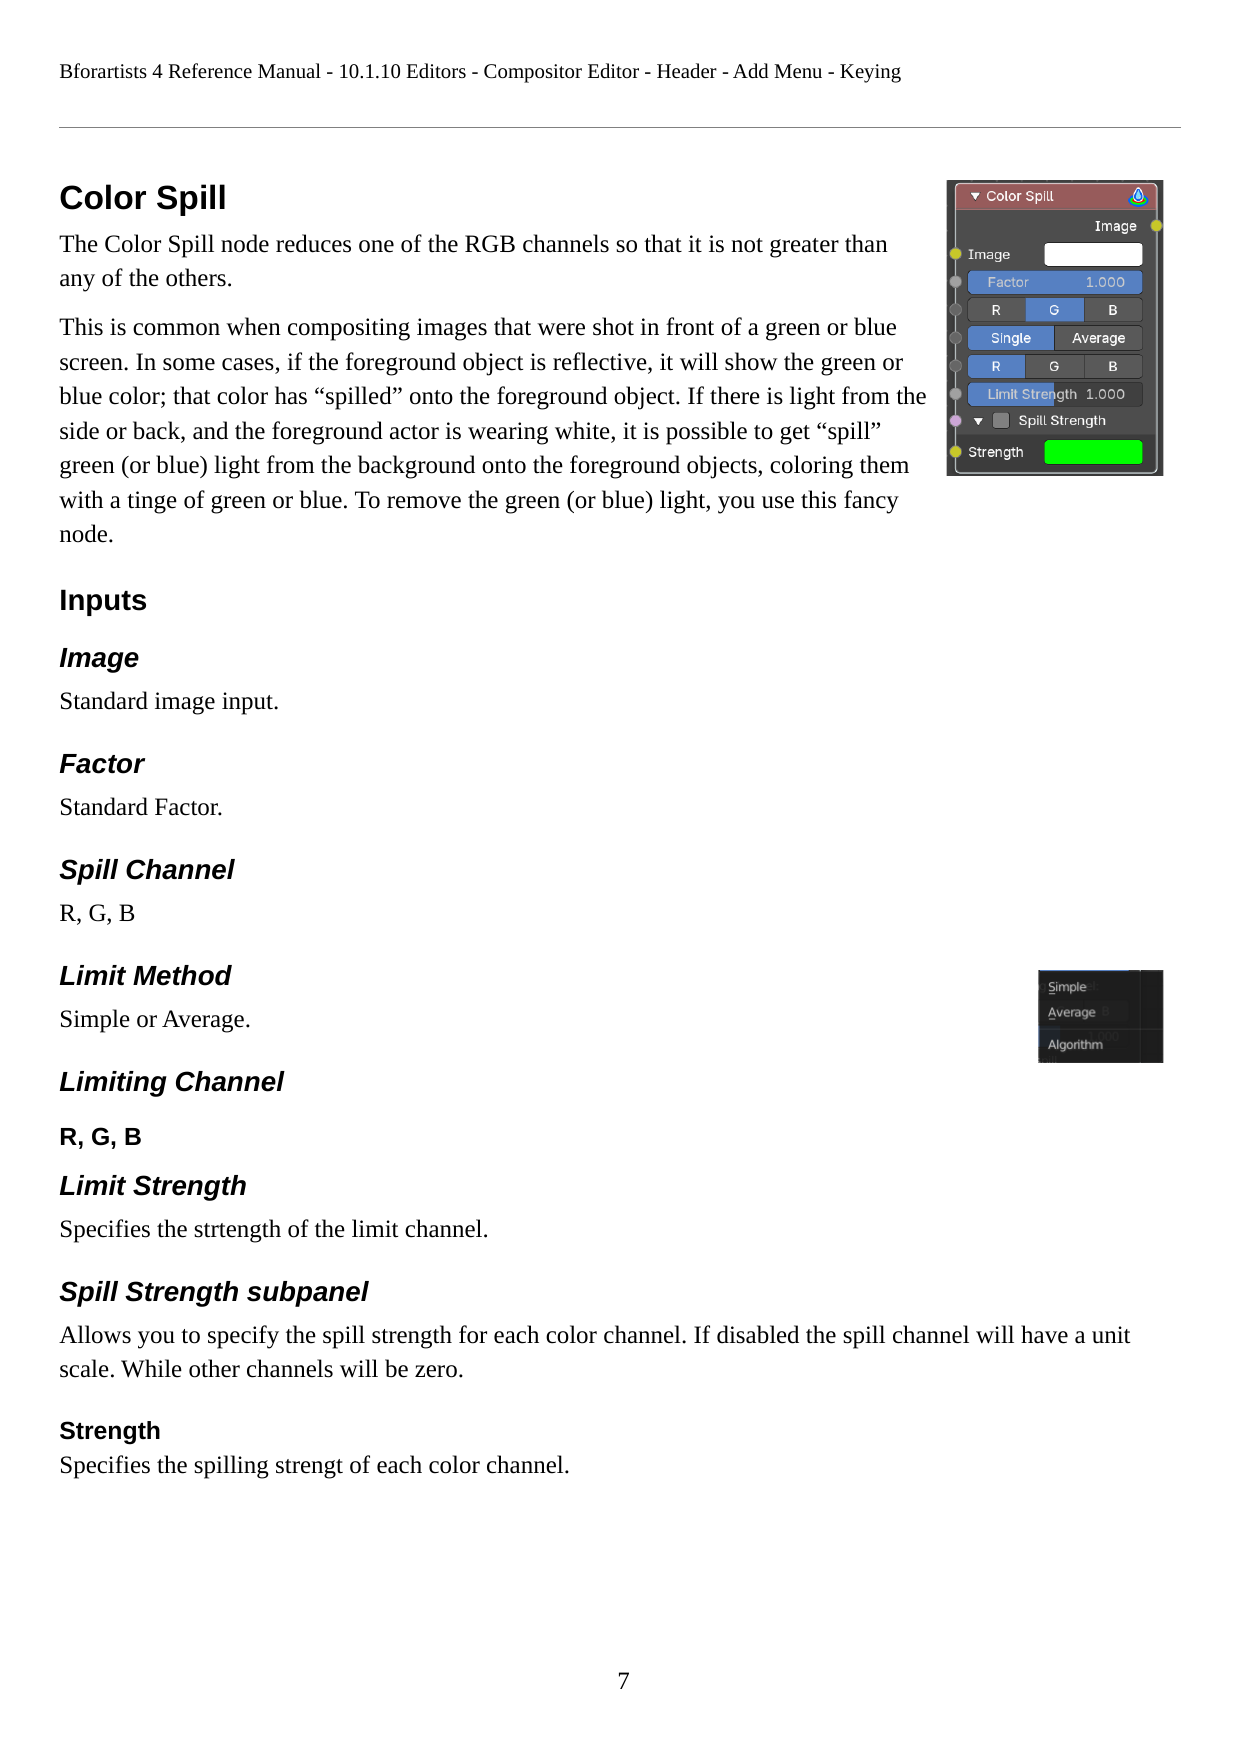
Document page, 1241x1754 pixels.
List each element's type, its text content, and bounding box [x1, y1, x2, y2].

text Allows you to specify the spill strength for each color channel. If disabled the spill channel will have a unit scale. While other channels will be zero. [59, 1320, 1181, 1383]
text Standard image input. [59, 686, 1181, 715]
subtitle Color Spill [59, 178, 1181, 216]
text Specifies the spilling strengt of each color channel. [59, 1451, 1181, 1479]
subtitle Limit Strength [59, 1169, 1181, 1201]
text The Color Spill node reduces one of the RGB channels so that it is not greater than any of the others. [59, 229, 946, 292]
text Standard Factor. [59, 792, 1181, 821]
picture [1038, 970, 1164, 1063]
text This is common when compositing images that were shot in front of a green or blue screen. In some cases, if the foreground object is reflective, it will show the green or blue color; that color has “spilled” onto the foreground object. If there is light from the side or back, and the foreground actor is wearing white, it is possible to get “spill” green (or blue) light from the background onto the foreground objects, coloring them with a tinge of green or blue. To remove the green (or blue) light, you use this fancy node. [59, 312, 1181, 548]
subtitle Limiting Channel [59, 1065, 1181, 1097]
subtitle R, G, B [59, 1122, 1181, 1151]
subtitle Strength [59, 1416, 1181, 1444]
picture [946, 180, 1164, 476]
subtitle Inputs [59, 583, 1181, 617]
subtitle Spill Channel [59, 853, 1181, 885]
text Specifies the strtength of the limit channel. [59, 1214, 1181, 1243]
text R, G, B [59, 898, 1181, 927]
text Simple or Average. [59, 1004, 1038, 1032]
subtitle Spill Strength subpanel [59, 1275, 1181, 1307]
subtitle Image [59, 642, 1181, 673]
subtitle Limit Method [59, 959, 1181, 991]
text [1164, 1004, 1181, 1032]
subtitle Factor [59, 747, 1181, 779]
